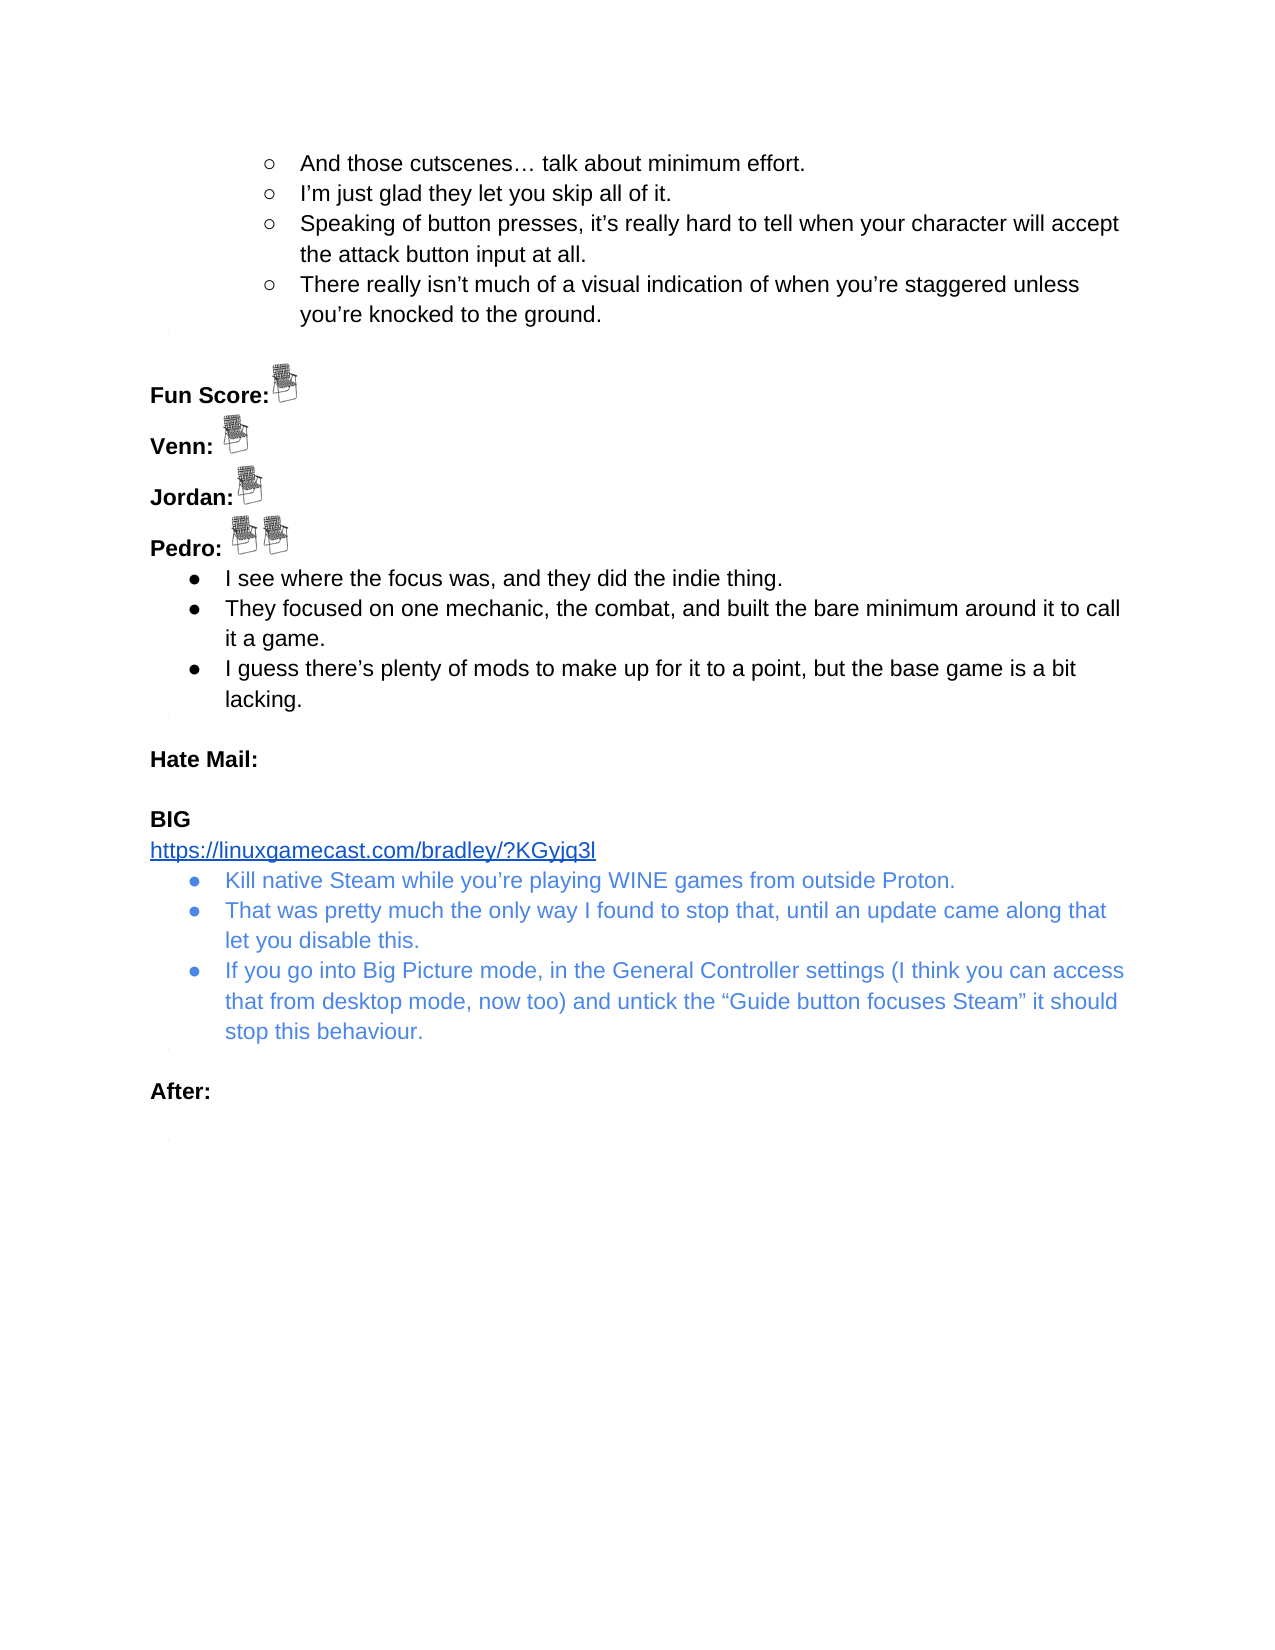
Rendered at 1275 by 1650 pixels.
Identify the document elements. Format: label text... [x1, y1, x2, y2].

list And those cutscenes… talk about minimum effort. [262, 150, 1125, 176]
text BIG [150, 806, 1125, 833]
text https://linuxgamecast.com/bradley/?KGyjq3l [150, 837, 1125, 863]
text Jordan: Pedro: [150, 463, 1125, 561]
picture [234, 463, 266, 506]
picture [269, 361, 301, 404]
picture [220, 412, 252, 455]
list There really isn’t much of a visual indication of when you’re staggered unless you’re knocked to the ground. [262, 271, 1125, 327]
list If you go into Big Picture mode, in the General Controller settings (I think you can access that from desktop mode, now too) and untick the “Guide button focuses Steam” it should stop this behaviour. [187, 957, 1125, 1044]
list I see where the focus was, and they did the indie thing. [187, 565, 1125, 591]
text After: [150, 1078, 1125, 1105]
list I’m just glad they let you skip all of it. [262, 180, 1125, 207]
list I guess there’s plenty of mods to make up for it to a point, but the base game is a bit lacking. [187, 655, 1125, 712]
text Fun Score: [150, 361, 1125, 408]
list Speaking of button presses, it’s really hard to tell when your character will accept the attack button input at all. [262, 210, 1125, 267]
list Kill native Steam while you’re playing WINE games from outside Proton. [187, 867, 1125, 893]
text Venn: [150, 412, 1125, 459]
text Hate Mail: [150, 746, 1125, 772]
list They focused on one mechanic, the combat, and built the bare minimum around it to call it a game. [187, 595, 1125, 652]
picture [228, 513, 292, 556]
list That was pretty much the only way I found to stop that, until an update came along that let you disable this. [187, 897, 1125, 954]
